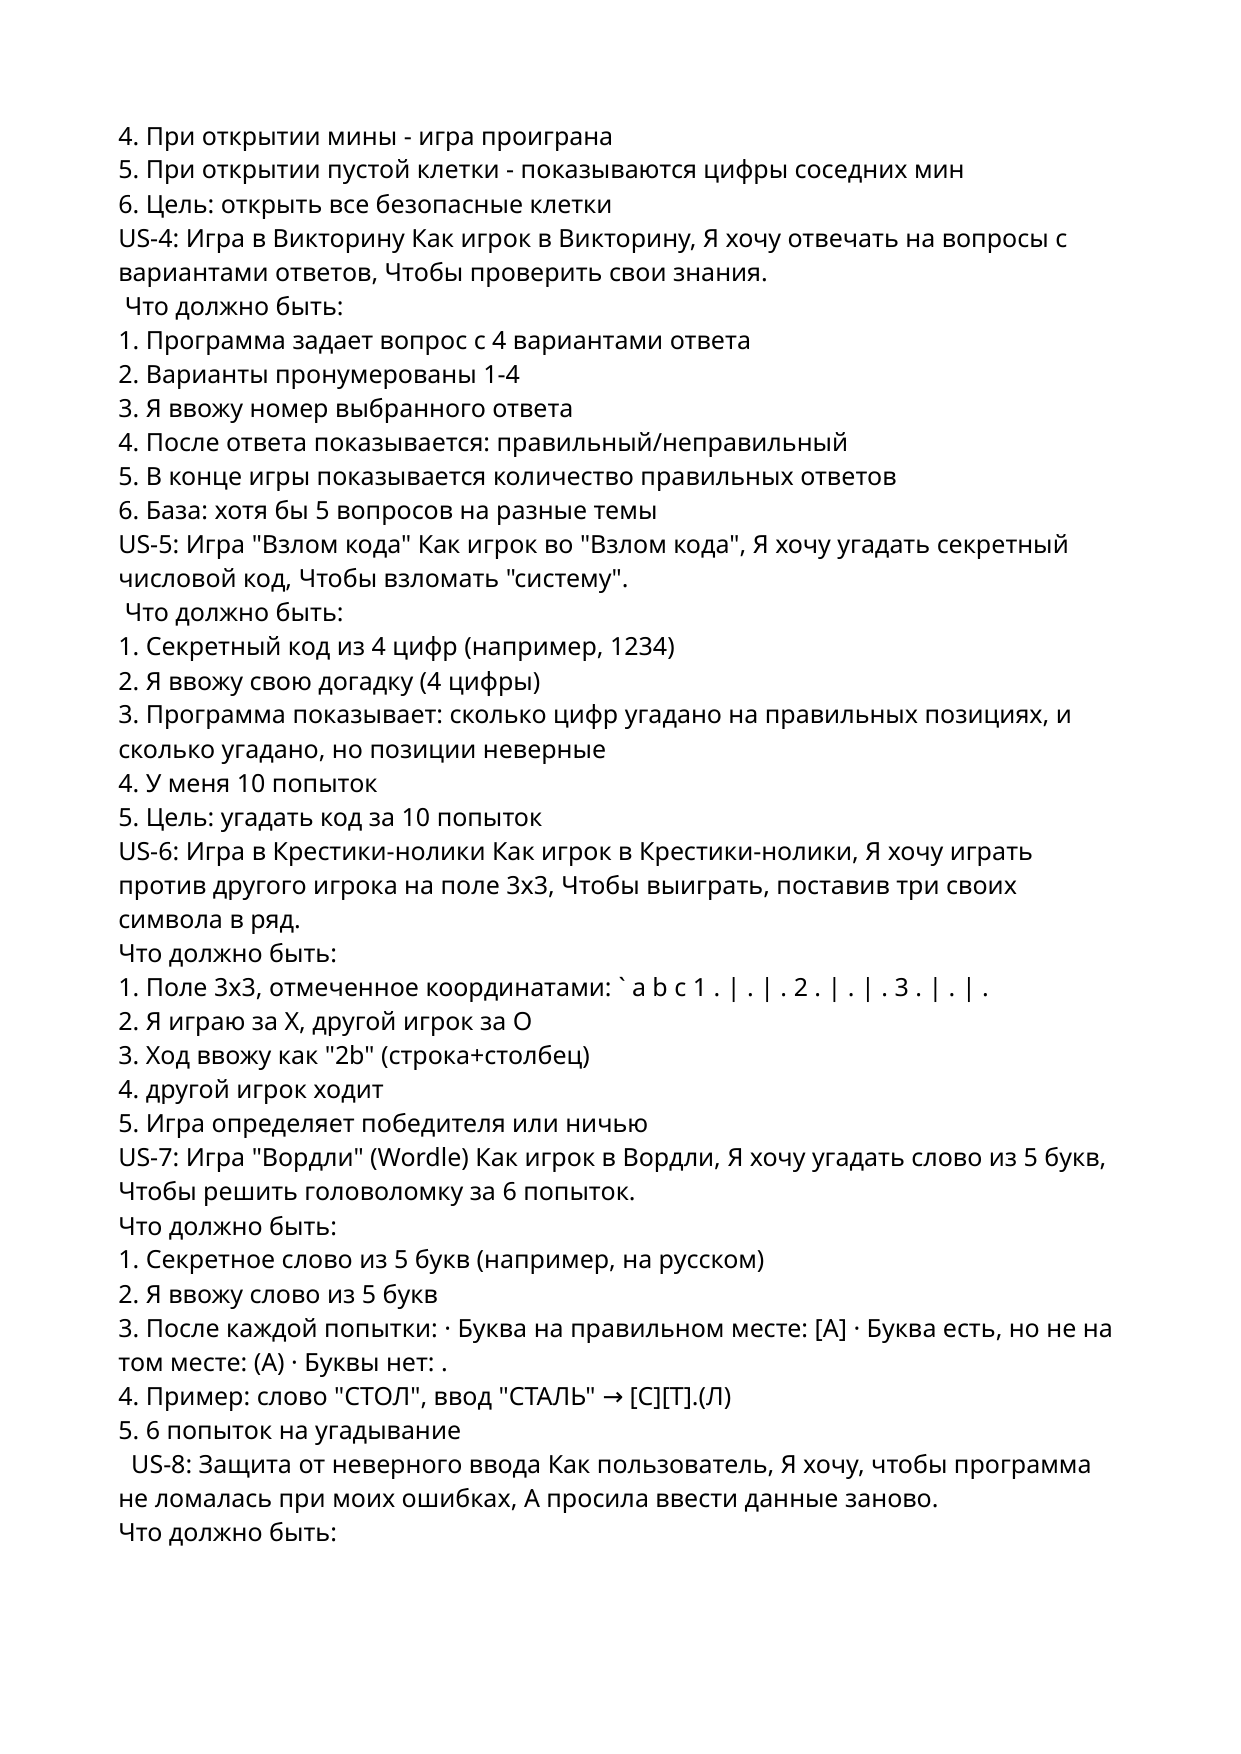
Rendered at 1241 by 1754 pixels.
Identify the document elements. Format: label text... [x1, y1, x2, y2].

text 4. При открытии мины - игра проиграна [118, 118, 1122, 152]
text 1. Поле 3x3, отмеченное координатами: ` a b c 1 . | . | . 2 . | . | . 3 . | . | . [118, 970, 1122, 1004]
text Что должно быть: [118, 288, 1122, 322]
text 6. База: хотя бы 5 вопросов на разные темы [118, 493, 1122, 527]
text 2. Я ввожу слово из 5 букв [118, 1276, 1122, 1310]
text 6. Цель: открыть все безопасные клетки [118, 186, 1122, 220]
text 3. Программа показывает: сколько цифр угадано на правильных позициях, и сколько угадано, но позиции неверные [118, 697, 1122, 765]
text 5. Цель: угадать код за 10 попыток [118, 799, 1122, 833]
text 5. В конце игры показывается количество правильных ответов [118, 459, 1122, 493]
text 5. 6 попыток на угадывание [118, 1412, 1122, 1447]
text US-8: Защита от неверного ввода Как пользователь, Я хочу, чтобы программа не ломалась при моих ошибках, А просила ввести данные заново. [118, 1447, 1122, 1515]
text US-6: Игра в Крестики-нолики Как игрок в Крестики-нолики, Я хочу играть против другого игрока на поле 3x3, Чтобы выиграть, поставив три своих символа в ряд. [118, 833, 1122, 936]
text US-5: Игра "Взлом кода" Как игрок во "Взлом кода", Я хочу угадать секретный числовой код, Чтобы взломать "систему". [118, 527, 1122, 595]
text 3. После каждой попытки: · Буква на правильном месте: [А] · Буква есть, но не на том месте: (А) · Буквы нет: . [118, 1310, 1122, 1378]
text 1. Секретное слово из 5 букв (например, на русском) [118, 1242, 1122, 1276]
text 4. Пример: слово "СТОЛ", ввод "СТАЛЬ" → [С][Т].(Л) [118, 1378, 1122, 1412]
text 2. Я играю за X, другой игрок за O [118, 1004, 1122, 1038]
text 4. У меня 10 попыток [118, 765, 1122, 799]
text US-7: Игра "Вордли" (Wordle) Как игрок в Вордли, Я хочу угадать слово из 5 букв, Чтобы решить головоломку за 6 попыток. [118, 1140, 1122, 1208]
text 2. Я ввожу свою догадку (4 цифры) [118, 663, 1122, 697]
text 4. другой игрок ходит [118, 1072, 1122, 1106]
text 4. После ответа показывается: правильный/неправильный [118, 425, 1122, 459]
text 1. Секретный код из 4 цифр (например, 1234) [118, 629, 1122, 663]
text Что должно быть: [118, 936, 1122, 970]
text 2. Варианты пронумерованы 1-4 [118, 357, 1122, 391]
text Что должно быть: [118, 1515, 1122, 1549]
text 3. Ход ввожу как "2b" (строка+столбец) [118, 1038, 1122, 1072]
text Что должно быть: [118, 595, 1122, 629]
text Что должно быть: [118, 1208, 1122, 1242]
text 1. Программа задает вопрос с 4 вариантами ответа [118, 322, 1122, 357]
text 5. При открытии пустой клетки - показываются цифры соседних мин [118, 152, 1122, 186]
text 3. Я ввожу номер выбранного ответа [118, 391, 1122, 425]
text US-4: Игра в Викторину Как игрок в Викторину, Я хочу отвечать на вопросы с вариантами ответов, Чтобы проверить свои знания. [118, 220, 1122, 288]
text 5. Игра определяет победителя или ничью [118, 1106, 1122, 1140]
